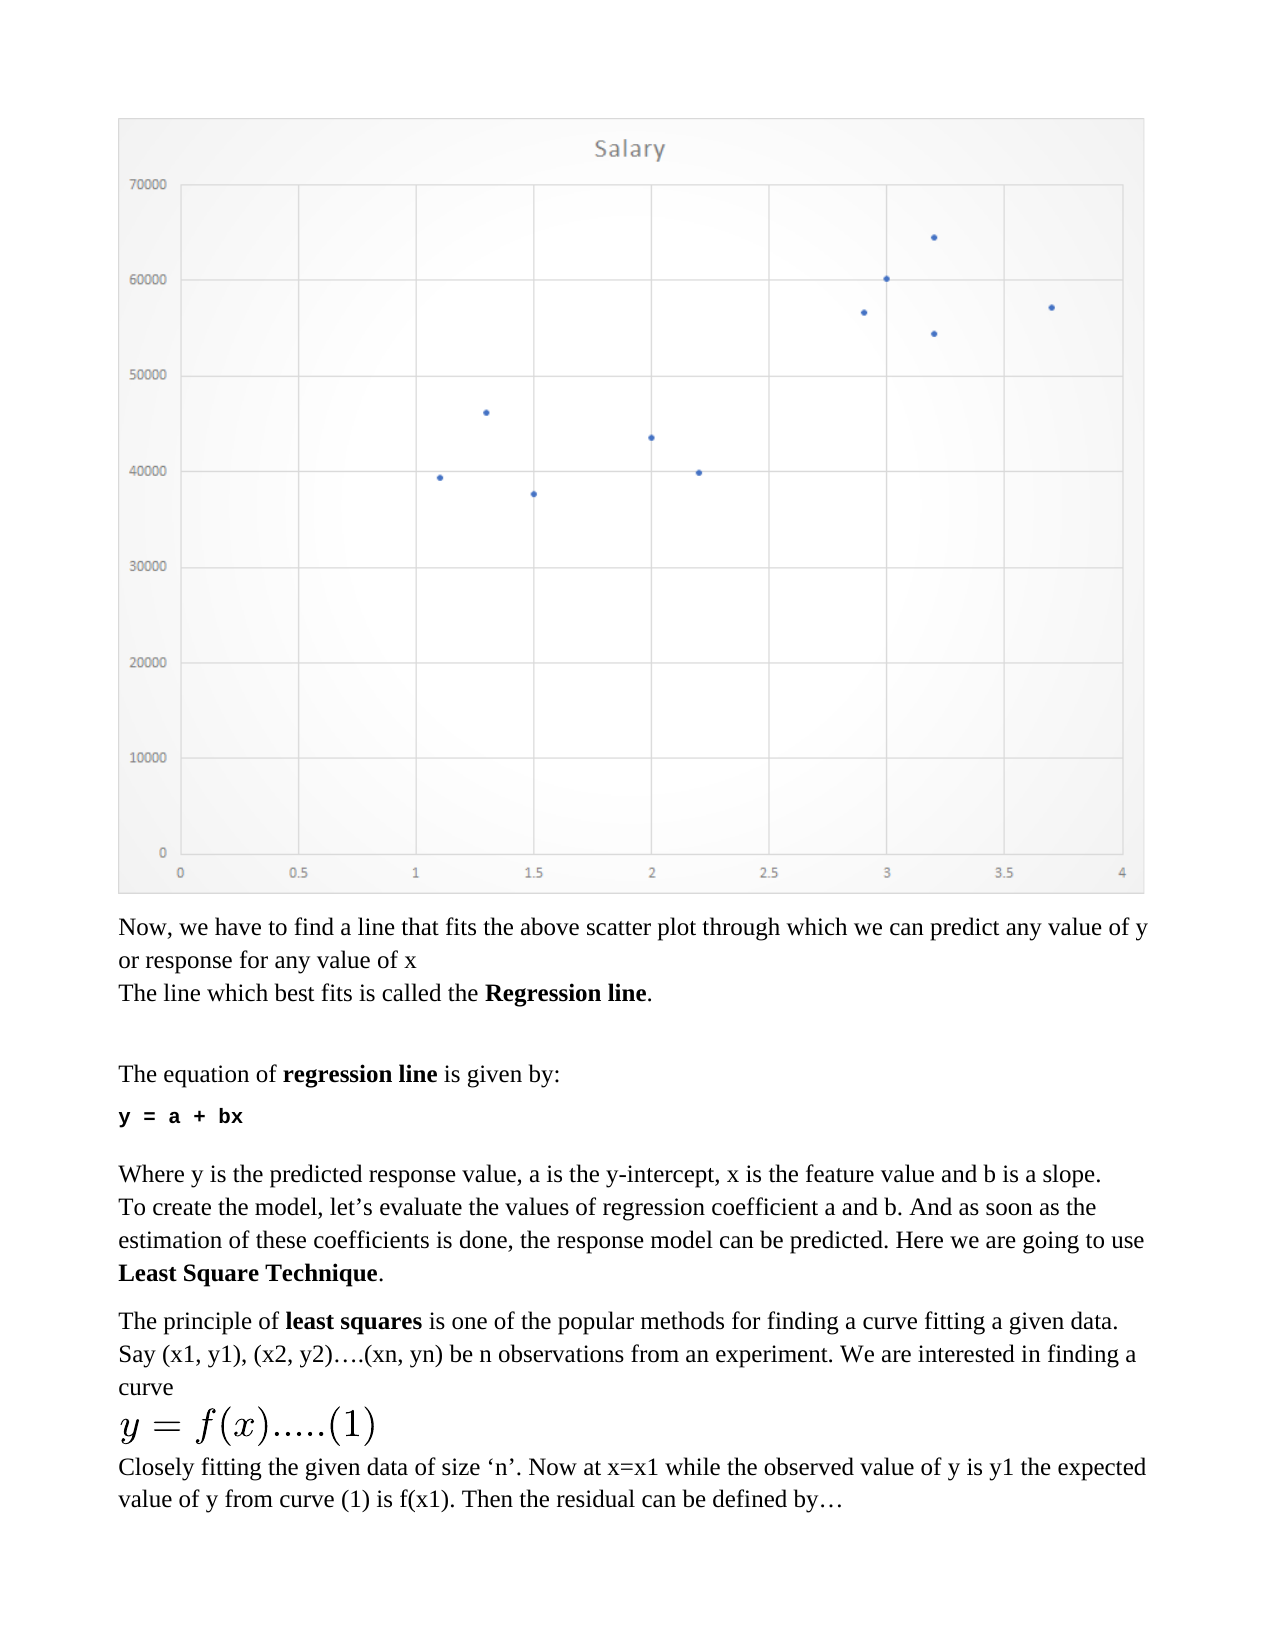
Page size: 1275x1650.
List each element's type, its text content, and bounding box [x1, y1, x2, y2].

picture [118, 118, 1145, 894]
text The principle of least squares is one of the popular methods for finding a curve fitting a given data. Say (x1, y1), (x2, y2)….(xn, yn) be n observations from an experiment. We are interested in finding a curve Closely fitting the given data of size ‘n’. Now at x=x1 while the observed value of y is y1 the expected value of y from curve (1) is f(x1). Then the residual can be defined by… [118, 1306, 1157, 1513]
text y = a + bx [118, 1106, 1157, 1130]
text The equation of regression line is given by: [118, 1059, 1157, 1087]
text Where y is the predicted response value, a is the y-intercept, x is the feature value and b is a slope. To create the model, let’s evaluate the values of regression coefficient a and b. And as soon as the estimation of these coefficients is done, the response model can be predicted. Here we are going to use Least Square Technique. [118, 1159, 1157, 1287]
text Now, we have to find a line that fits the above scatter plot through which we can predict any value of y or response for any value of x The line which best fits is called the Regression line. [118, 912, 1157, 1040]
